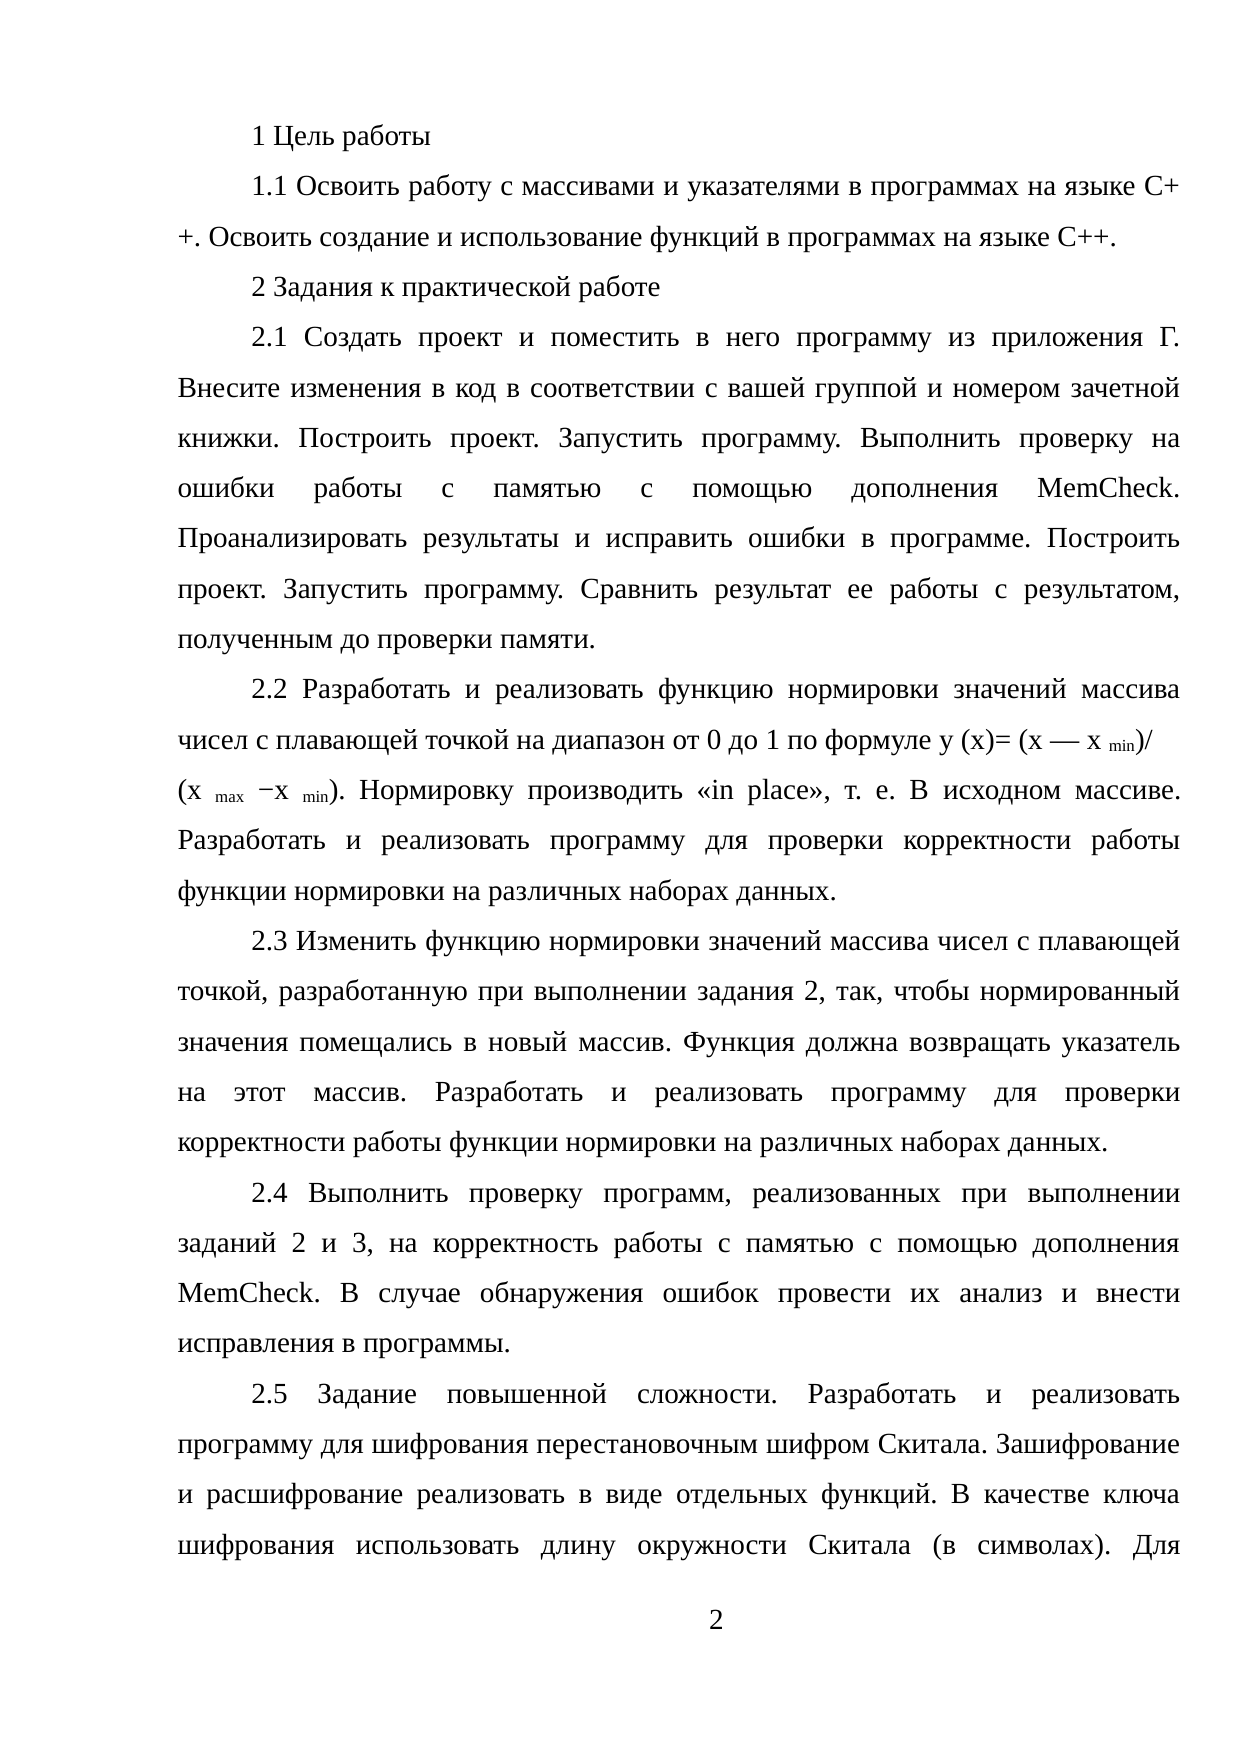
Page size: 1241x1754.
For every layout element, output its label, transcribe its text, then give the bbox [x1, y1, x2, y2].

text 1 Цель работы [177, 118, 1181, 152]
text 2.5 Задание повышенной сложности. Разработать и реализовать программу для шифрования перестановочным шифром Скитала. Зашифрование и расшифрование реализовать в виде отдельных функций. В качестве ключа шифрования использовать длину окружности Скитала (в символах). Для [177, 1376, 1181, 1560]
text (x max −x min). Нормировку производить «in place», т. е. В исходном массиве. Разработать и реализовать программу для проверки корректности работы функции нормировки на различных наборах данных. [177, 772, 1181, 906]
text 2.2 Разработать и реализовать функцию нормировки значений массива чисел с плавающей точкой на диапазон от 0 до 1 по формуле y (x)= (x — x min)/ [177, 672, 1181, 755]
text 2.3 Изменить функцию нормировки значений массива чисел с плавающей точкой, разработанную при выполнении задания 2, так, чтобы нормированный значения помещались в новый массив. Функция должна возвращать указатель на этот массив. Разработать и реализовать программу для проверки корректности работы функции нормировки на различных наборах данных. [177, 923, 1181, 1158]
text 2.1 Создать проект и поместить в него программу из приложения Г. Внесите изменения в код в соответствии с вашей группой и номером зачетной книжки. Построить проект. Запустить программу. Выполнить проверку на ошибки работы с памятью с помощью дополнения MemCheck. Проанализировать результаты и исправить ошибки в программе. Построить проект. Запустить программу. Сравнить результат ее работы с результатом, полученным до проверки памяти. [177, 319, 1181, 655]
text 2.4 Выполнить проверку программ, реализованных при выполнении заданий 2 и 3, на корректность работы с памятью с помощью дополнения MemCheck. В случае обнаружения ошибок провести их анализ и внести исправления в программы. [177, 1175, 1181, 1359]
text 1.1 Освоить работу с массивами и указателями в программах на языке C++. Освоить создание и использование функций в программах на языке C++. [177, 168, 1181, 252]
text 2 Задания к практической работе [177, 269, 1181, 303]
